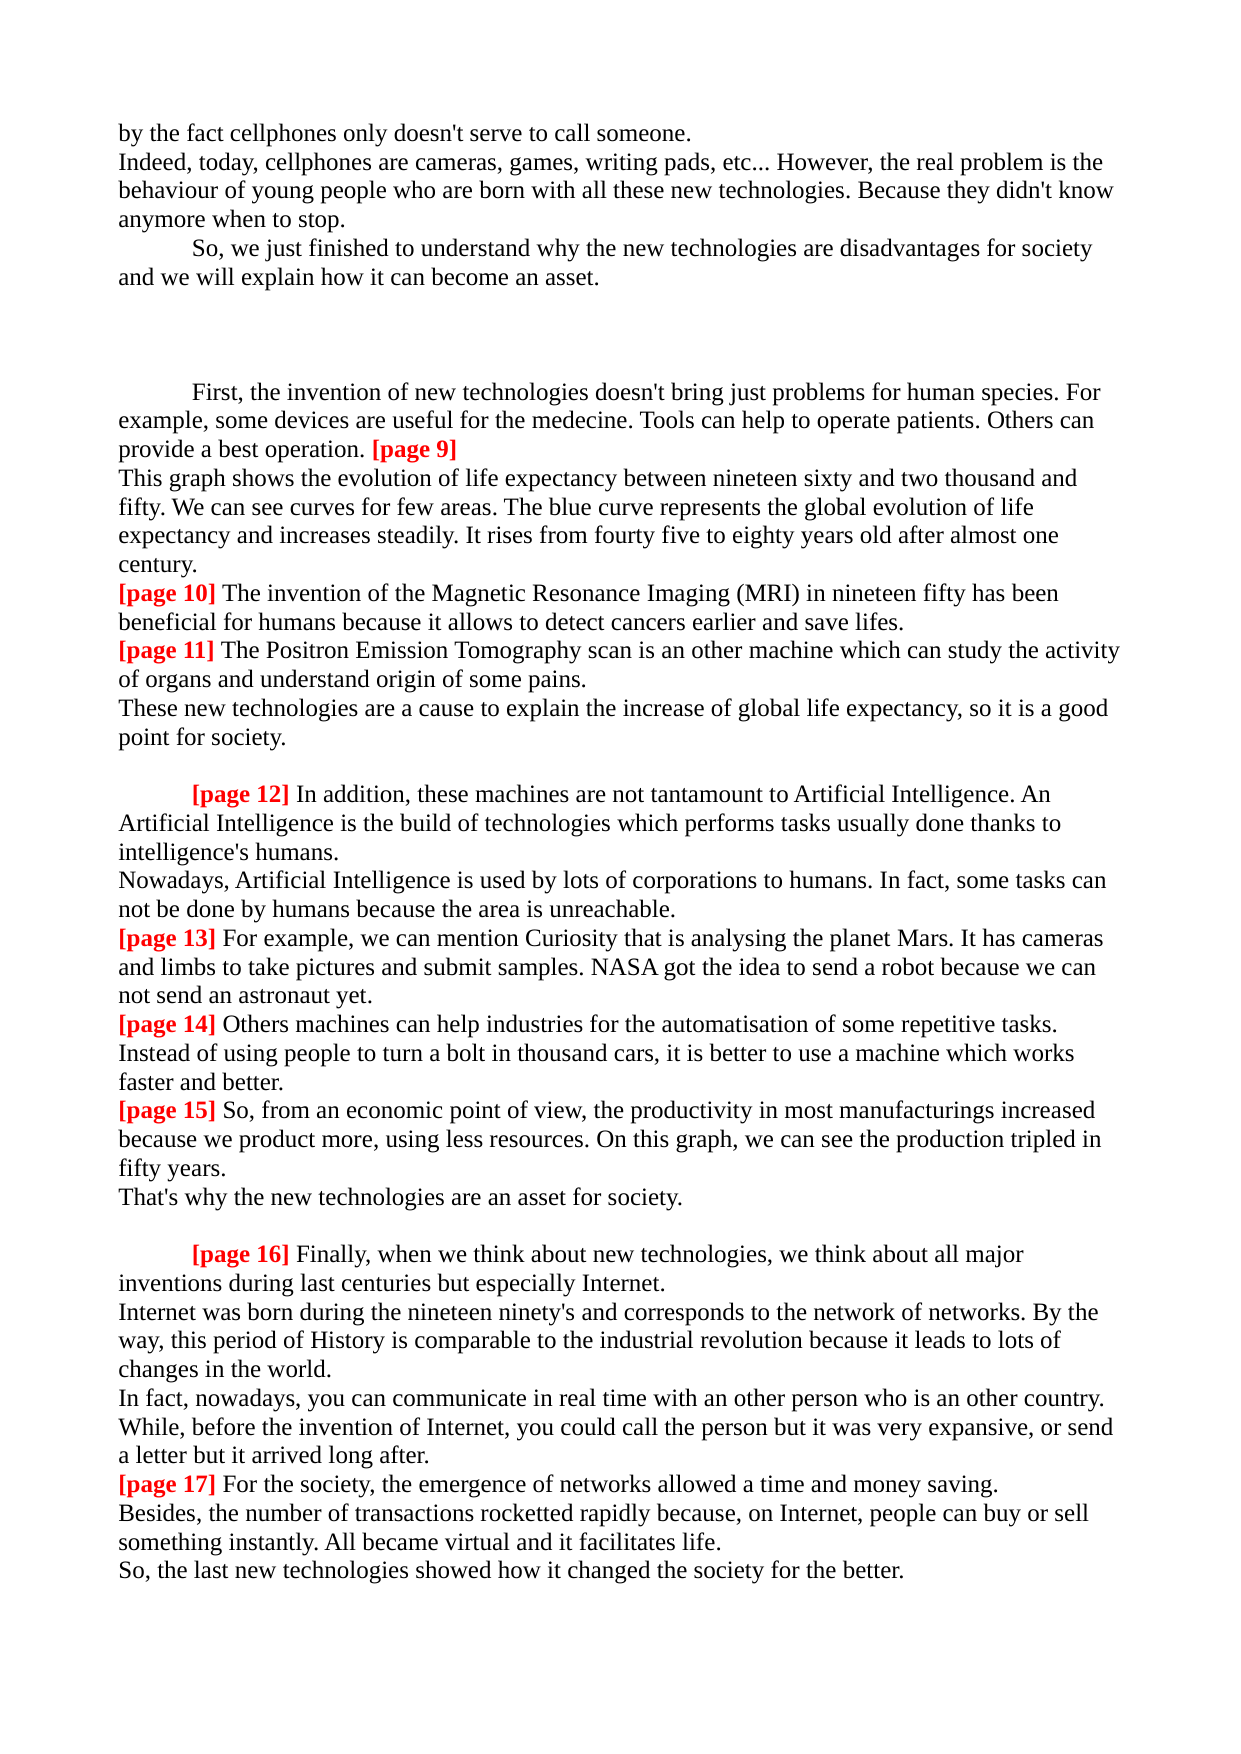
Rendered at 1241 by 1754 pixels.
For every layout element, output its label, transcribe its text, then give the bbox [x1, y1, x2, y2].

text These new technologies are a cause to explain the increase of global life expectancy, so it is a good point for society. [118, 693, 1122, 751]
text [page 13] For example, we can mention Curiosity that is analysing the planet Mars. It has cameras and limbs to take pictures and submit samples. NASA got the idea to send a robot because we can not send an astronaut yet. [118, 923, 1122, 1009]
text Internet was born during the nineteen ninety's and corresponds to the network of networks. By the way, this period of History is comparable to the industrial revolution because it leads to lots of changes in the world. [118, 1297, 1122, 1383]
text This graph shows the evolution of life expectancy between nineteen sixty and two thousand and fifty. We can see curves for few areas. The blue curve represents the global evolution of life expectancy and increases steadily. It rises from fourty five to eighty years old after almost one century. [118, 463, 1122, 578]
text Indeed, today, cellphones are cameras, games, writing pads, etc... However, the real problem is the behaviour of young people who are born with all these new technologies. Because they didn't know anymore when to stop. [118, 147, 1122, 233]
text by the fact cellphones only doesn't serve to call someone. [118, 118, 1122, 147]
text First, the invention of new technologies doesn't bring just problems for human species. For example, some devices are useful for the medecine. Tools can help to operate patients. Others can provide a best operation. [page 9] [118, 377, 1122, 463]
text [page 14] Others machines can help industries for the automatisation of some repetitive tasks. Instead of using people to turn a bolt in thousand cars, it is better to use a machine which works faster and better. [118, 1009, 1122, 1096]
text [page 10] The invention of the Magnetic Resonance Imaging (MRI) in nineteen fifty has been beneficial for humans because it allows to detect cancers earlier and save lifes. [118, 578, 1122, 636]
text [page 12] In addition, these machines are not tantamount to Artificial Intelligence. An Artificial Intelligence is the build of technologies which performs tasks usually done thanks to intelligence's humans. [118, 779, 1122, 866]
text [page 15] So, from an economic point of view, the productivity in most manufacturings increased because we product more, using less resources. On this graph, we can see the production tripled in fifty years. [118, 1096, 1122, 1182]
text So, the last new technologies showed how it changed the society for the better. [118, 1556, 1122, 1584]
text [page 17] For the society, the emergence of networks allowed a time and money saving. [118, 1469, 1122, 1498]
text [page 11] The Positron Emission Tomography scan is an other machine which can study the activity of organs and understand origin of some pains. [118, 636, 1122, 693]
text In fact, nowadays, you can communicate in real time with an other person who is an other country. While, before the invention of Internet, you could call the person but it was very expansive, or send a letter but it arrived long after. [118, 1383, 1122, 1469]
text That's why the new technologies are an asset for society. [118, 1182, 1122, 1211]
text Nowadays, Artificial Intelligence is used by lots of corporations to humans. In fact, some tasks can not be done by humans because the area is unreachable. [118, 866, 1122, 923]
text So, we just finished to understand why the new technologies are disadvantages for society and we will explain how it can become an asset. [118, 233, 1122, 291]
text Besides, the number of transactions rocketted rapidly because, on Internet, people can buy or sell something instantly. All became virtual and it facilitates life. [118, 1498, 1122, 1556]
text [page 16] Finally, when we think about new technologies, we think about all major inventions during last centuries but especially Internet. [118, 1239, 1122, 1297]
